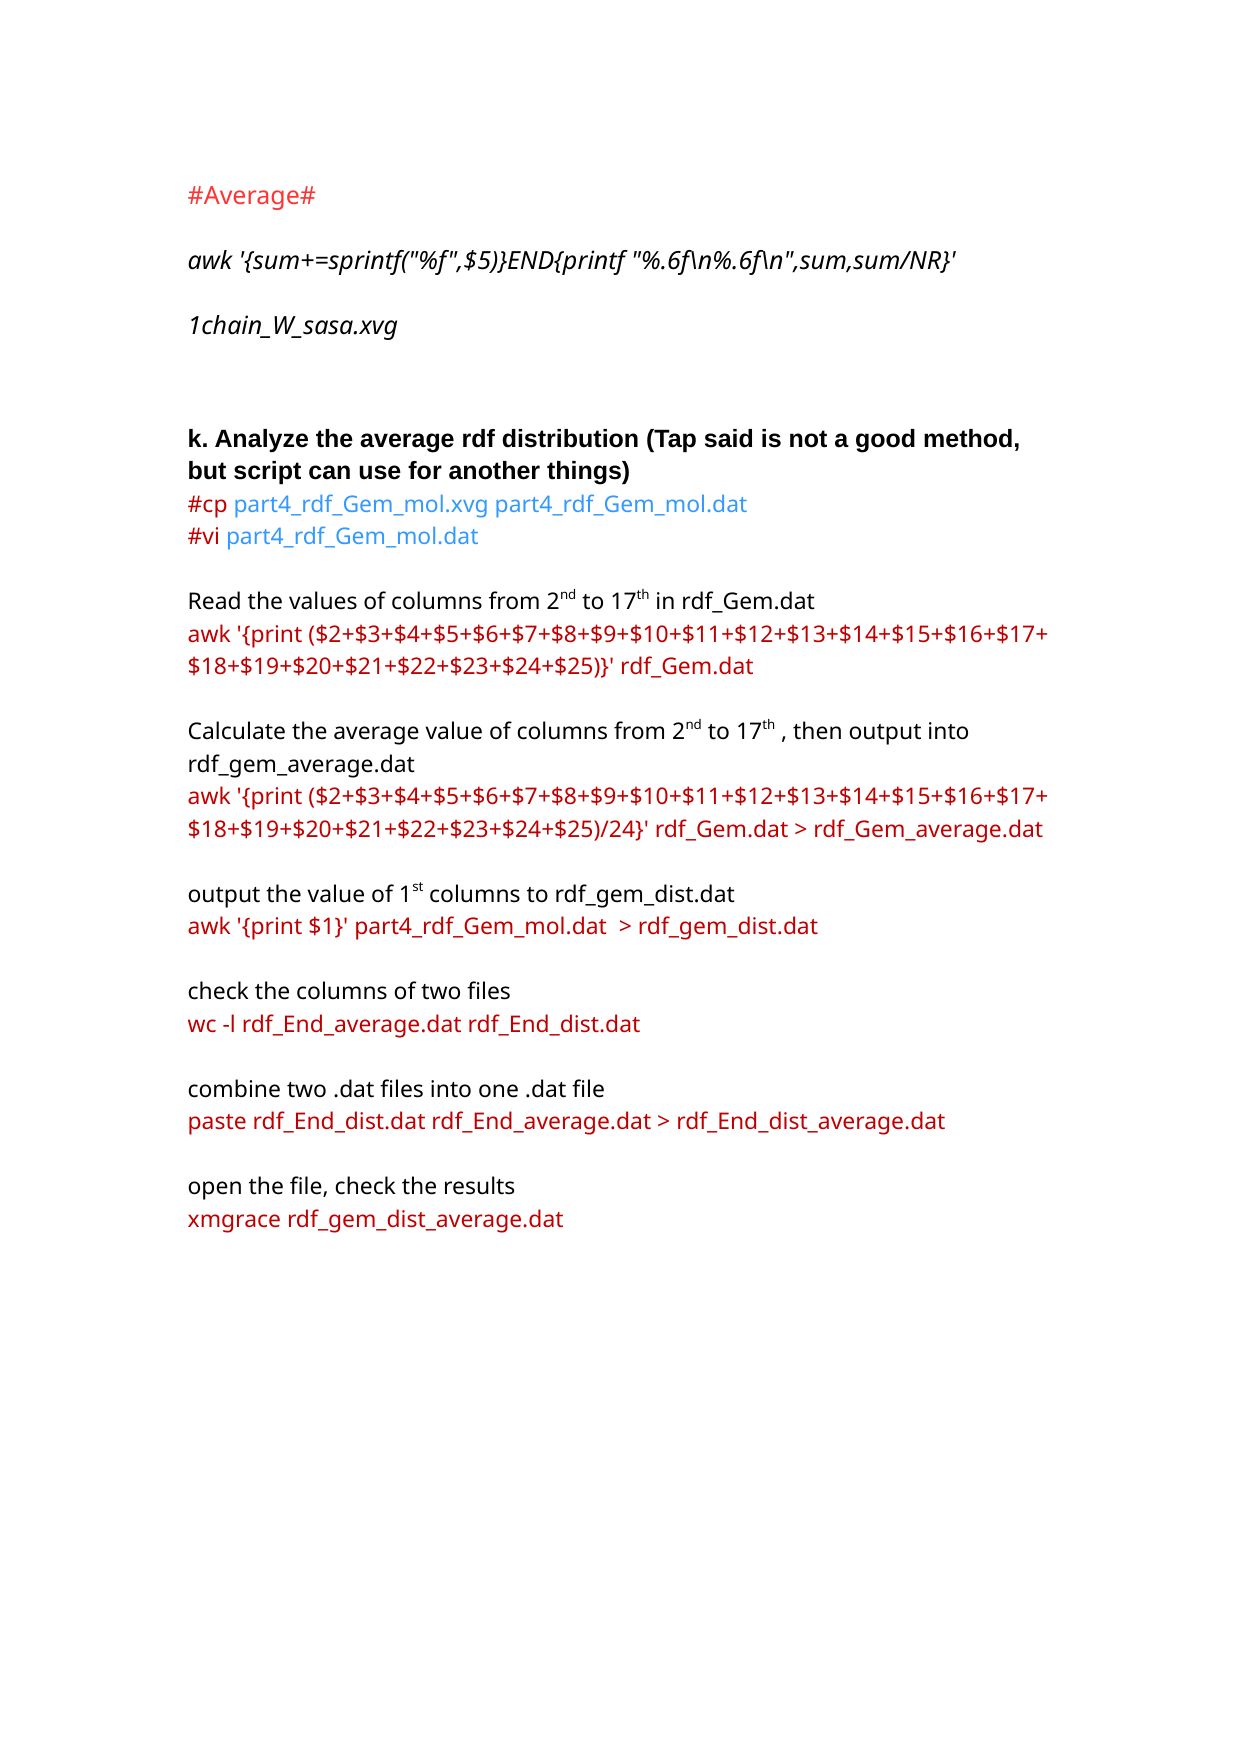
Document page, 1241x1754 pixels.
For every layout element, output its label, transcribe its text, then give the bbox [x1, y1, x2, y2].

text #cp part4_rdf_Gem_mol.xvg part4_rdf_Gem_mol.dat [187, 487, 1053, 519]
text wc -l rdf_End_average.dat rdf_End_dist.dat [187, 1007, 1053, 1039]
text Calculate the average value of columns from 2nd to 17th , then output into rdf_gem_average.dat [187, 714, 1053, 779]
text output the value of 1st columns to rdf_gem_dist.dat [187, 877, 1053, 909]
text combine two .dat files into one .dat file [187, 1072, 1053, 1104]
text #vi part4_rdf_Gem_mol.dat [187, 519, 1053, 552]
text awk '{sum+=sprintf("%f",$5)}END{printf "%.6f\n%.6f\n",sum,sum/NR}' 1chain_W_sasa.xvg [187, 227, 1053, 357]
text #Average# [187, 162, 1053, 227]
text awk '{print $1}' part4_rdf_Gem_mol.dat > rdf_gem_dist.dat [187, 909, 1053, 942]
text awk '{print ($2+$3+$4+$5+$6+$7+$8+$9+$10+$11+$12+$13+$14+$15+$16+$17+$18+$19+$20+$21+$22+$23+$24+$25)}' rdf_Gem.dat [187, 617, 1053, 682]
text check the columns of two files [187, 974, 1053, 1007]
text awk '{print ($2+$3+$4+$5+$6+$7+$8+$9+$10+$11+$12+$13+$14+$15+$16+$17+$18+$19+$20+$21+$22+$23+$24+$25)/24}' rdf_Gem.dat > rdf_Gem_average.dat [187, 779, 1053, 844]
text xmgrace rdf_gem_dist_average.dat [187, 1202, 1053, 1234]
text Read the values of columns from 2nd to 17th in rdf_Gem.dat [187, 584, 1053, 617]
text paste rdf_End_dist.dat rdf_End_average.dat > rdf_End_dist_average.dat [187, 1104, 1053, 1137]
text open the file, check the results [187, 1169, 1053, 1202]
text k. Analyze the average rdf distribution (Tap said is not a good method, but script can use for another things) [187, 422, 1053, 487]
